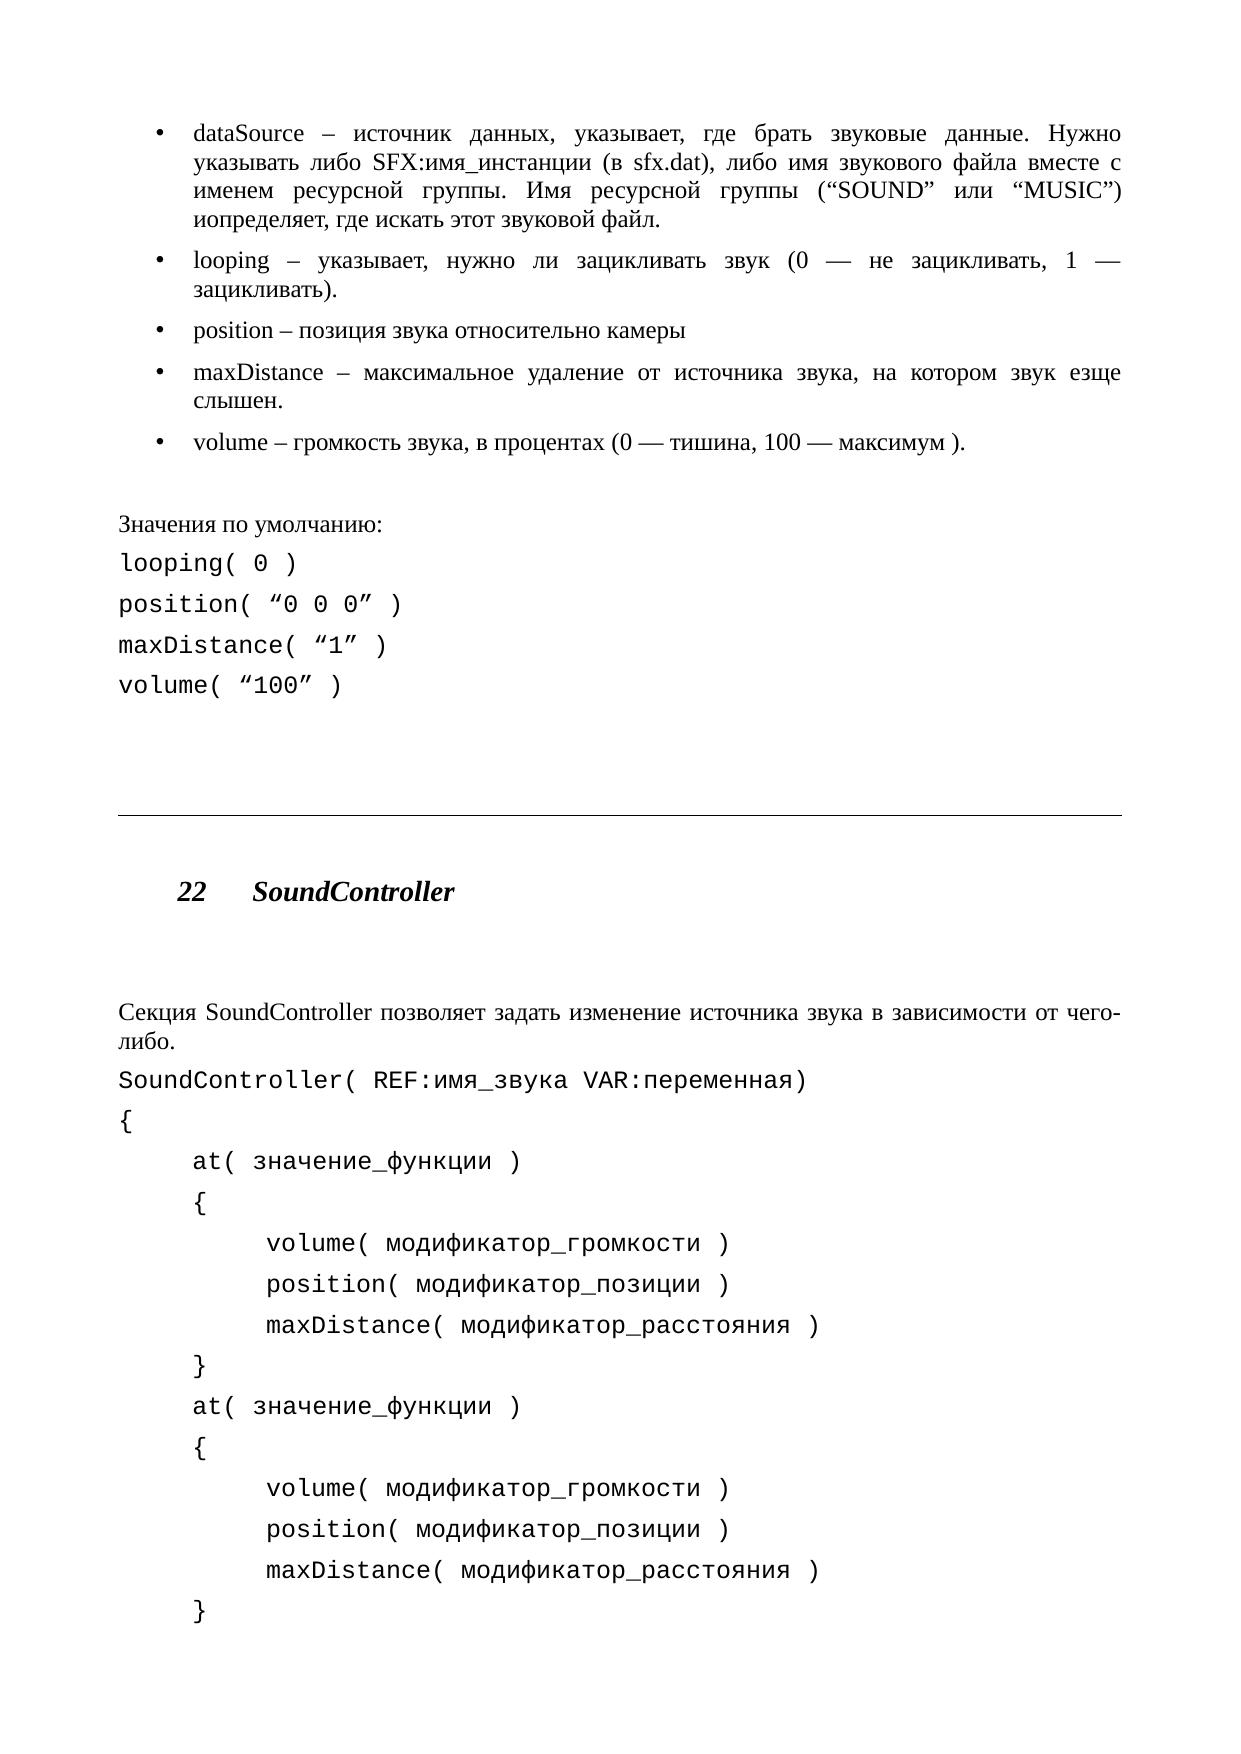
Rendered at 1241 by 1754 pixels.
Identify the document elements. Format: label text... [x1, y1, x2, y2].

text } [118, 1353, 1122, 1381]
text Значения по умолчанию: [118, 509, 1122, 538]
list looping – указывает, нужно ли зацикливать звук (0 — не зацикливать, 1 — зацикливать). [156, 246, 1122, 303]
text { [118, 1435, 1122, 1463]
list position – позиция звука относительно камеры [156, 316, 1122, 344]
text maxDistance( “1” ) [118, 632, 1122, 661]
text at( значение_функции ) [118, 1149, 1122, 1177]
text volume( “100” ) [118, 673, 1122, 701]
text { [118, 1108, 1122, 1136]
text volume( модификатор_громкости ) [118, 1476, 1122, 1504]
text maxDistance( модификатор_расстояния ) [118, 1557, 1122, 1586]
text volume( модификатор_громкости ) [118, 1231, 1122, 1259]
text } [118, 1598, 1122, 1626]
text looping( 0 ) [118, 551, 1122, 579]
text SoundController( REF:имя_звука VAR:переменная) [118, 1067, 1122, 1096]
text position( модификатор_позиции ) [118, 1516, 1122, 1545]
subtitle SoundController [118, 816, 1122, 967]
list dataSource – источник данных, указывает, где брать звуковые данные. Нужно указывать либо SFX:имя_инстанции (в sfx.dat), либо имя звукового файла вместе с именем ресурсной группы. Имя ресурсной группы (“SOUND” или “MUSIC”) иопределяет, где искать этот звуковой файл. [156, 118, 1122, 233]
text position( модификатор_позиции ) [118, 1271, 1122, 1300]
list volume – громкость звука, в процентах (0 — тишина, 100 — максимум ). [156, 427, 1122, 456]
text Секция SoundController позволяет задать изменение источника звука в зависимости от чего-либо. [118, 997, 1122, 1055]
text position( “0 0 0” ) [118, 591, 1122, 620]
text { [118, 1190, 1122, 1218]
list maxDistance – максимальное удаление от источника звука, на котором звук езще слышен. [156, 357, 1122, 414]
text maxDistance( модификатор_расстояния ) [118, 1312, 1122, 1341]
text at( значение_функции ) [118, 1394, 1122, 1422]
